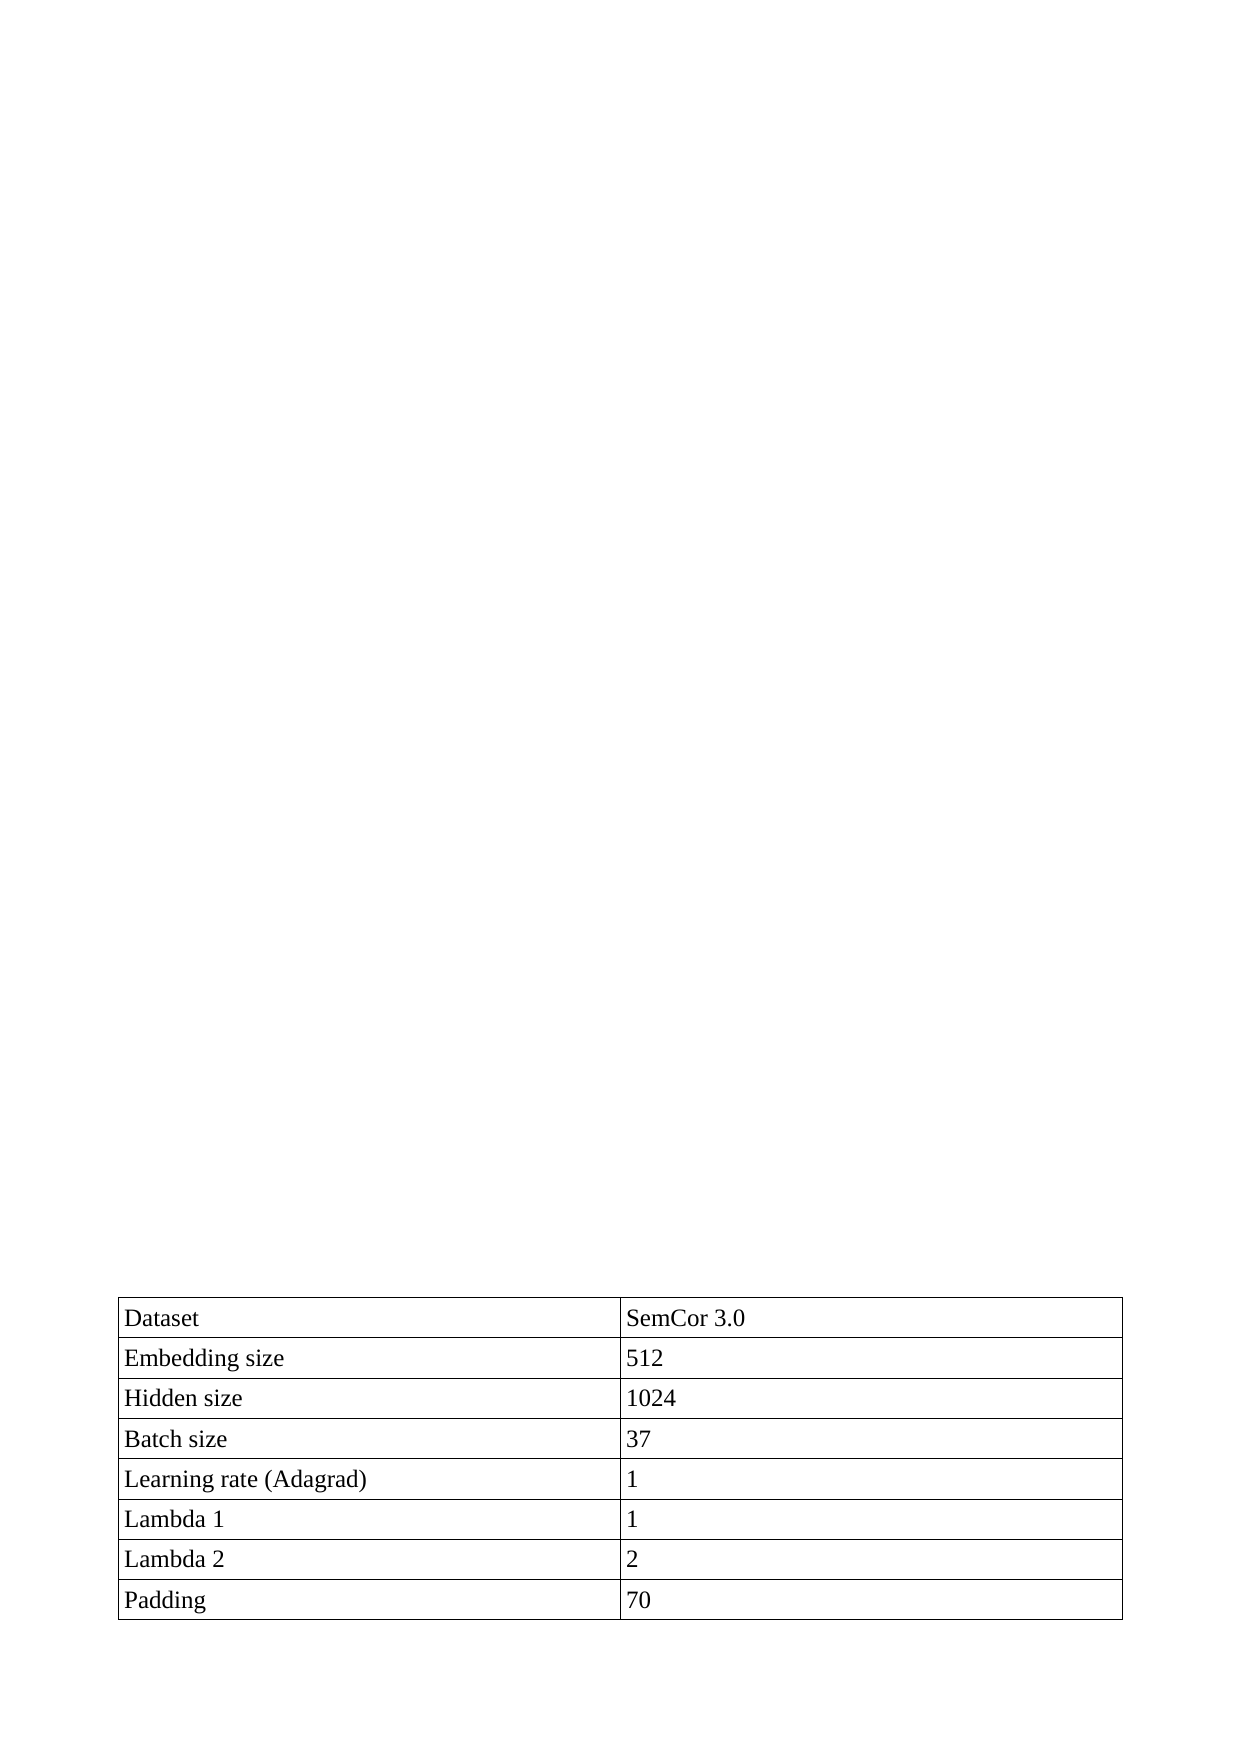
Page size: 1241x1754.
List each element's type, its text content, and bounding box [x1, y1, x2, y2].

table_cell Embedding size [119, 1338, 620, 1377]
table_cell Learning rate (Adagrad) [119, 1459, 620, 1498]
table_cell Padding [119, 1580, 620, 1619]
table_cell 1 [621, 1500, 1122, 1539]
table_cell Batch size [119, 1419, 620, 1458]
table_cell 37 [621, 1419, 1122, 1458]
table_header Dataset [119, 1298, 620, 1337]
table_cell 512 [621, 1338, 1122, 1377]
table_cell Lambda 1 [119, 1500, 620, 1539]
table_cell Hidden size [119, 1379, 620, 1418]
table_header SemCor 3.0 [621, 1298, 1122, 1337]
table_cell 2 [621, 1540, 1122, 1579]
table_cell Lambda 2 [119, 1540, 620, 1579]
table_cell 70 [621, 1580, 1122, 1619]
table_cell 1024 [621, 1379, 1122, 1418]
table_cell 1 [621, 1459, 1122, 1498]
